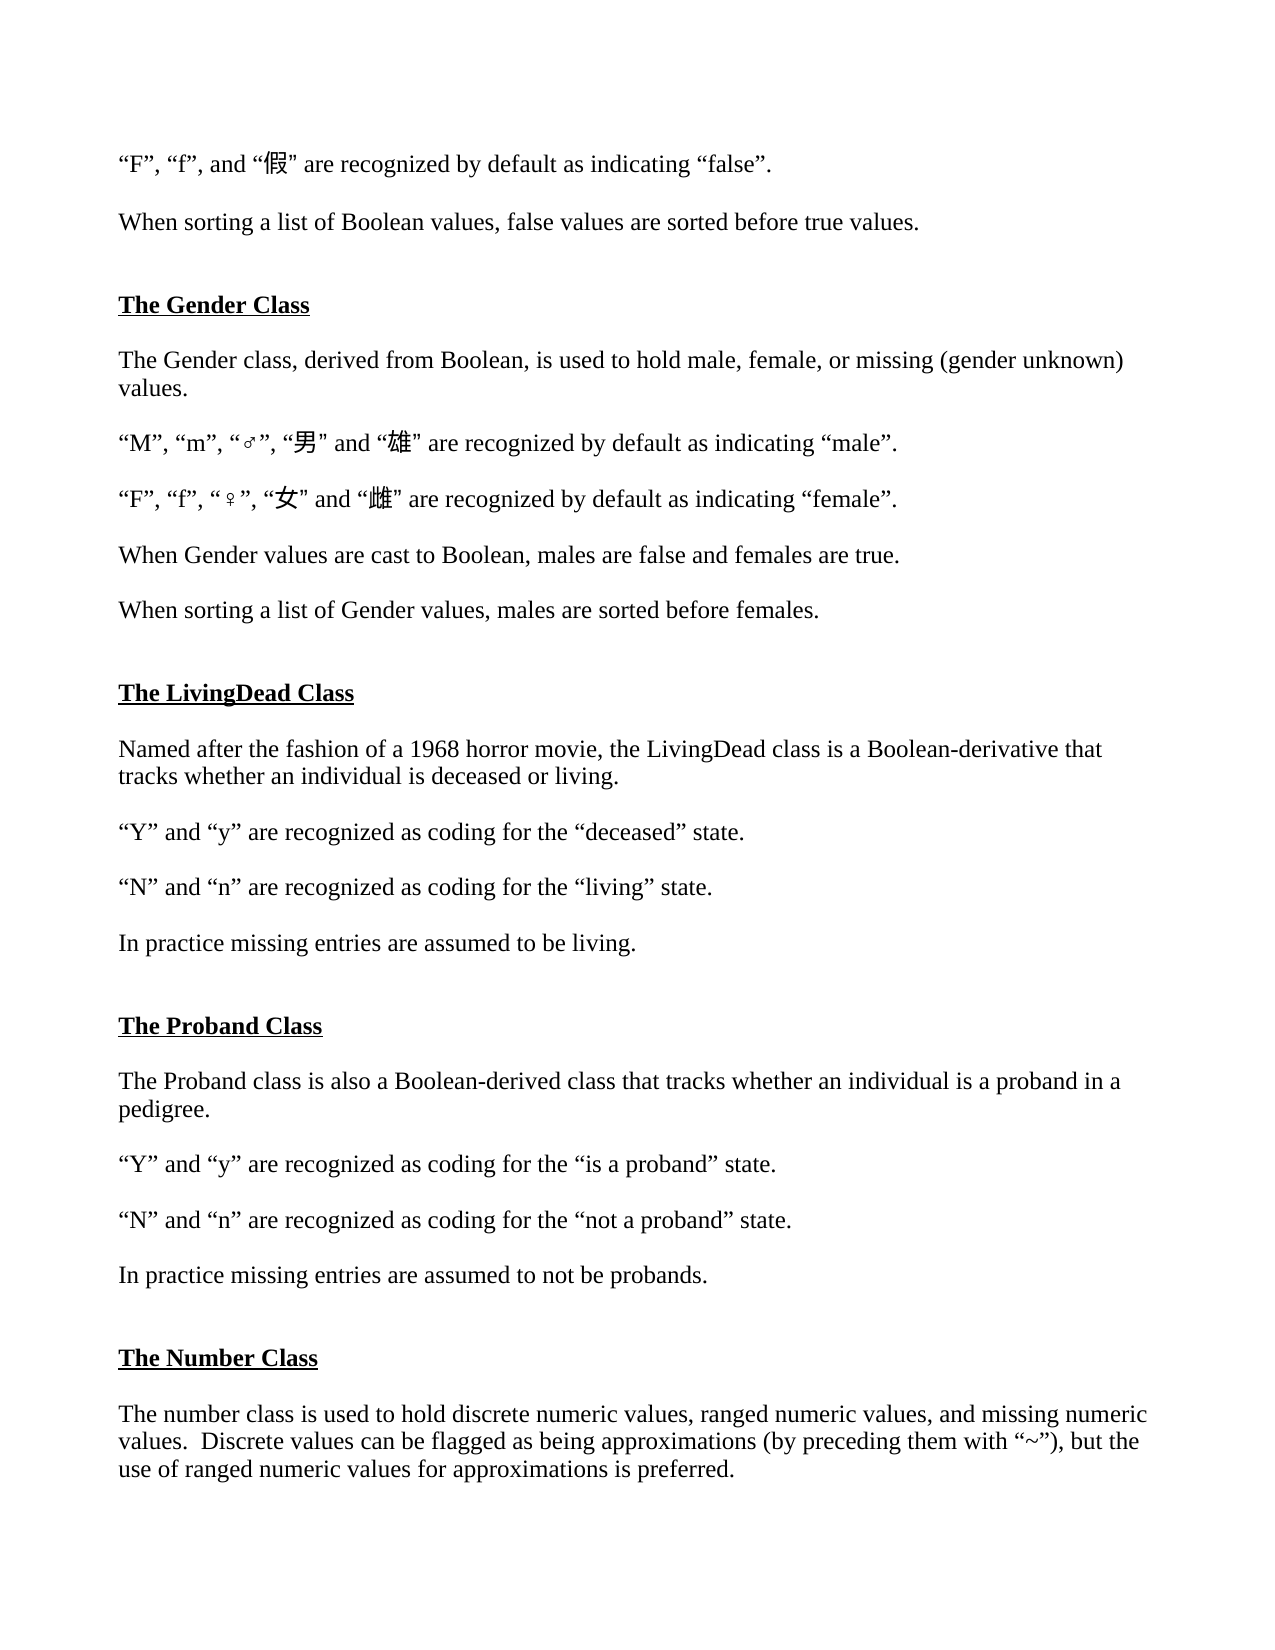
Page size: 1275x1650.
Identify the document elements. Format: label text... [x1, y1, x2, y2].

text When Gender values are cast to Boolean, males are false and females are true. [118, 541, 1157, 568]
text “N” and “n” are recognized as coding for the “not a proband” state. [118, 1206, 1157, 1233]
text “M”, “m”, “♂”, “男” and “雄” are recognized by default as indicating “male”. [118, 429, 1157, 457]
text The Proband Class [118, 1012, 1157, 1039]
text In practice missing entries are assumed to be living. [118, 929, 1157, 956]
text “N” and “n” are recognized as coding for the “living” state. [118, 873, 1157, 901]
text “Y” and “y” are recognized as coding for the “deceased” state. [118, 818, 1157, 846]
text The Number Class [118, 1344, 1157, 1372]
text When sorting a list of Boolean values, false values are sorted before true values. [118, 208, 1157, 235]
text In practice missing entries are assumed to not be probands. [118, 1261, 1157, 1289]
text “Y” and “y” are recognized as coding for the “is a proband” state. [118, 1150, 1157, 1178]
text When sorting a list of Gender values, males are sorted before females. [118, 596, 1157, 624]
text The Gender Class [118, 291, 1157, 318]
text The Proband class is also a Boolean-derived class that tracks whether an individual is a proband in a pedigree. [118, 1067, 1157, 1123]
text Named after the fashion of a 1968 horror movie, the LivingDead class is a Boolean-derivative that tracks whether an individual is deceased or living. [118, 735, 1157, 790]
text The Gender class, derived from Boolean, is used to hold male, female, or missing (gender unknown) values. [118, 346, 1157, 402]
text “F”, “f”, and “假” are recognized by default as indicating “false”. [118, 146, 1157, 180]
text “F”, “f”, “♀”, “女” and “雌” are recognized by default as indicating “female”. [118, 485, 1157, 513]
text The number class is used to hold discrete numeric values, ranged numeric values, and missing numeric values. Discrete values can be flagged as being approximations (by preceding them with “~”), but the use of ranged numeric values for approximations is preferred. [118, 1400, 1157, 1483]
text The LivingDead Class [118, 679, 1157, 707]
